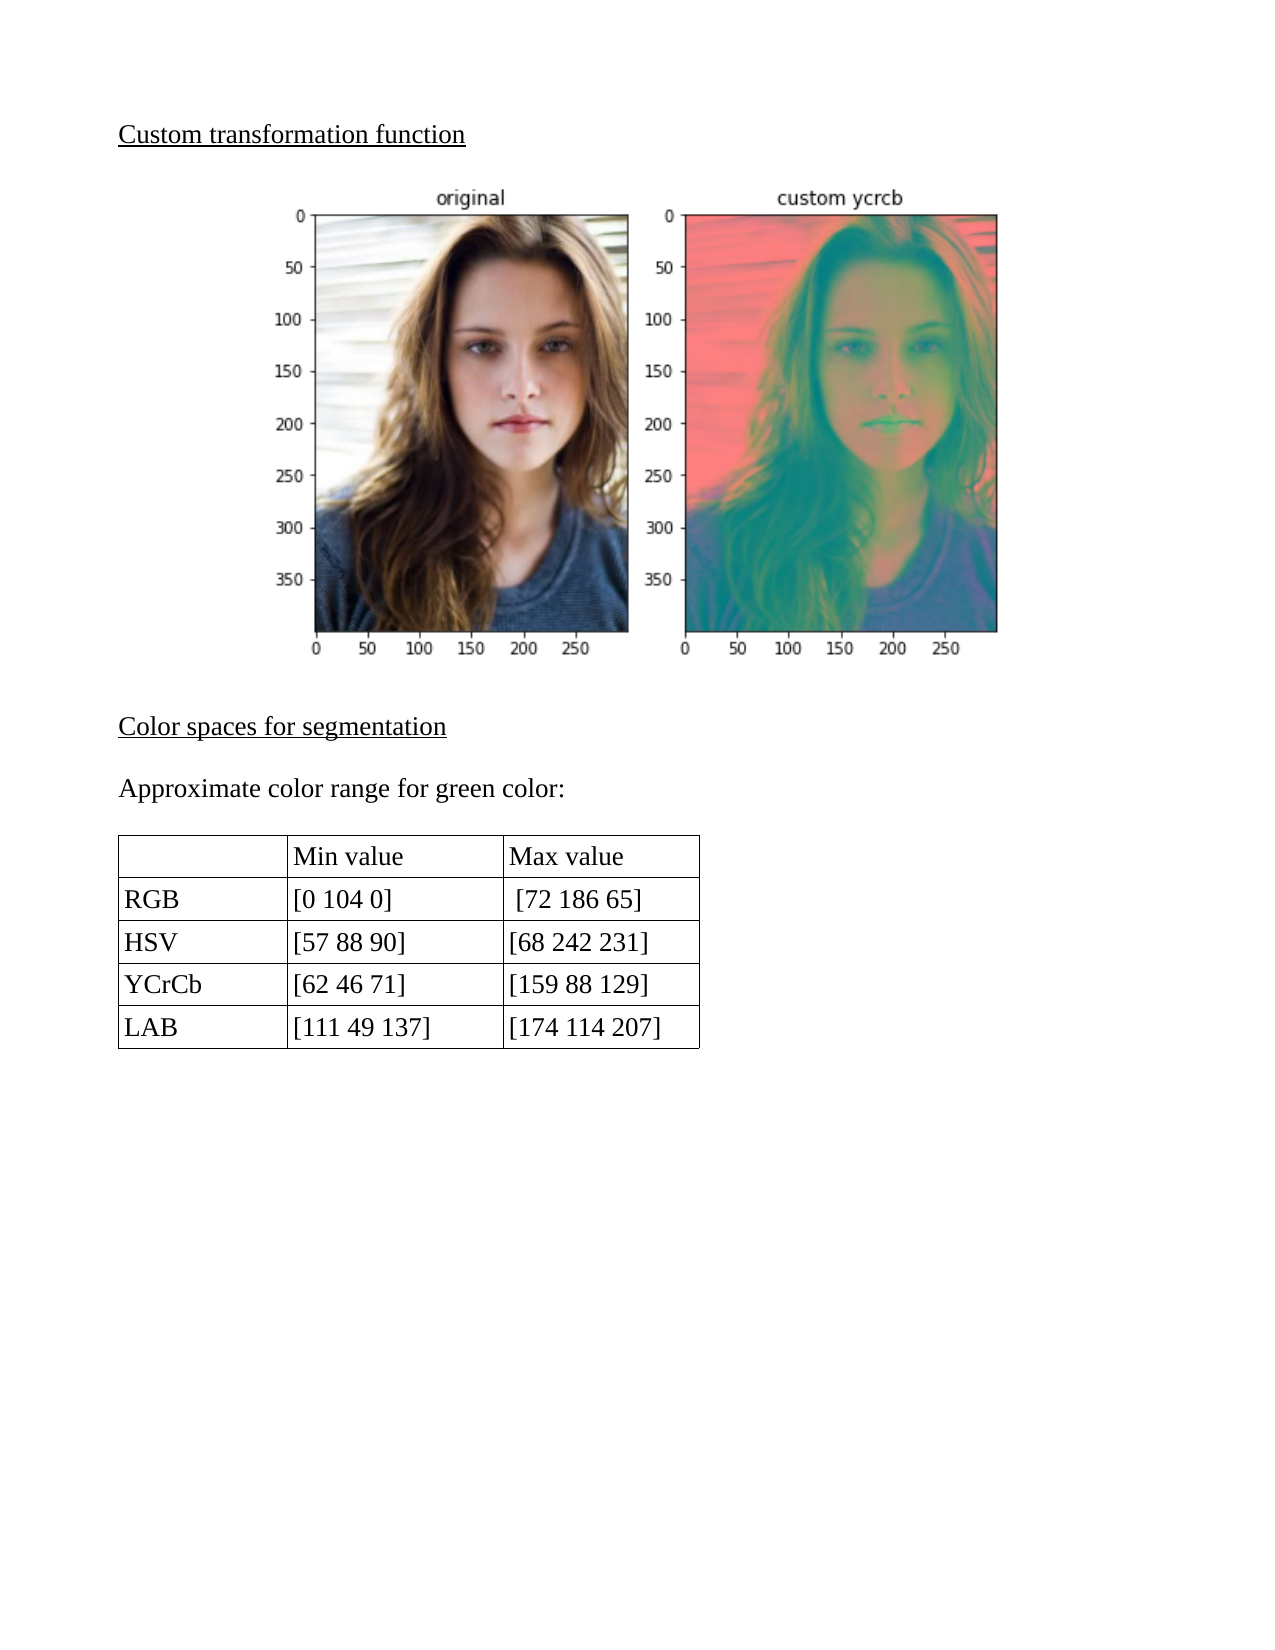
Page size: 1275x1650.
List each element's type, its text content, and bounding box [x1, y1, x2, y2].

table_header Min value [288, 836, 503, 877]
table_header [119, 836, 287, 877]
table_cell HSV [119, 921, 287, 963]
table_cell [0 104 0] [288, 878, 503, 920]
table_cell [159 88 129] [504, 964, 699, 1005]
table_cell RGB [119, 878, 287, 920]
table_cell [174 114 207] [504, 1006, 699, 1048]
table_cell [72 186 65] [504, 878, 699, 920]
text Color spaces for segmentation [118, 710, 1157, 741]
table_cell LAB [119, 1006, 287, 1048]
table_cell [57 88 90] [288, 921, 503, 963]
table_header Max value [504, 836, 699, 877]
table_cell [111 49 137] [288, 1006, 503, 1048]
text Approximate color range for green color: [118, 772, 1157, 803]
table_cell [68 242 231] [504, 921, 699, 963]
picture [271, 188, 1004, 661]
table_cell [62 46 71] [288, 964, 503, 1005]
table_cell YCrCb [119, 964, 287, 1005]
text Custom transformation function [118, 118, 1157, 149]
